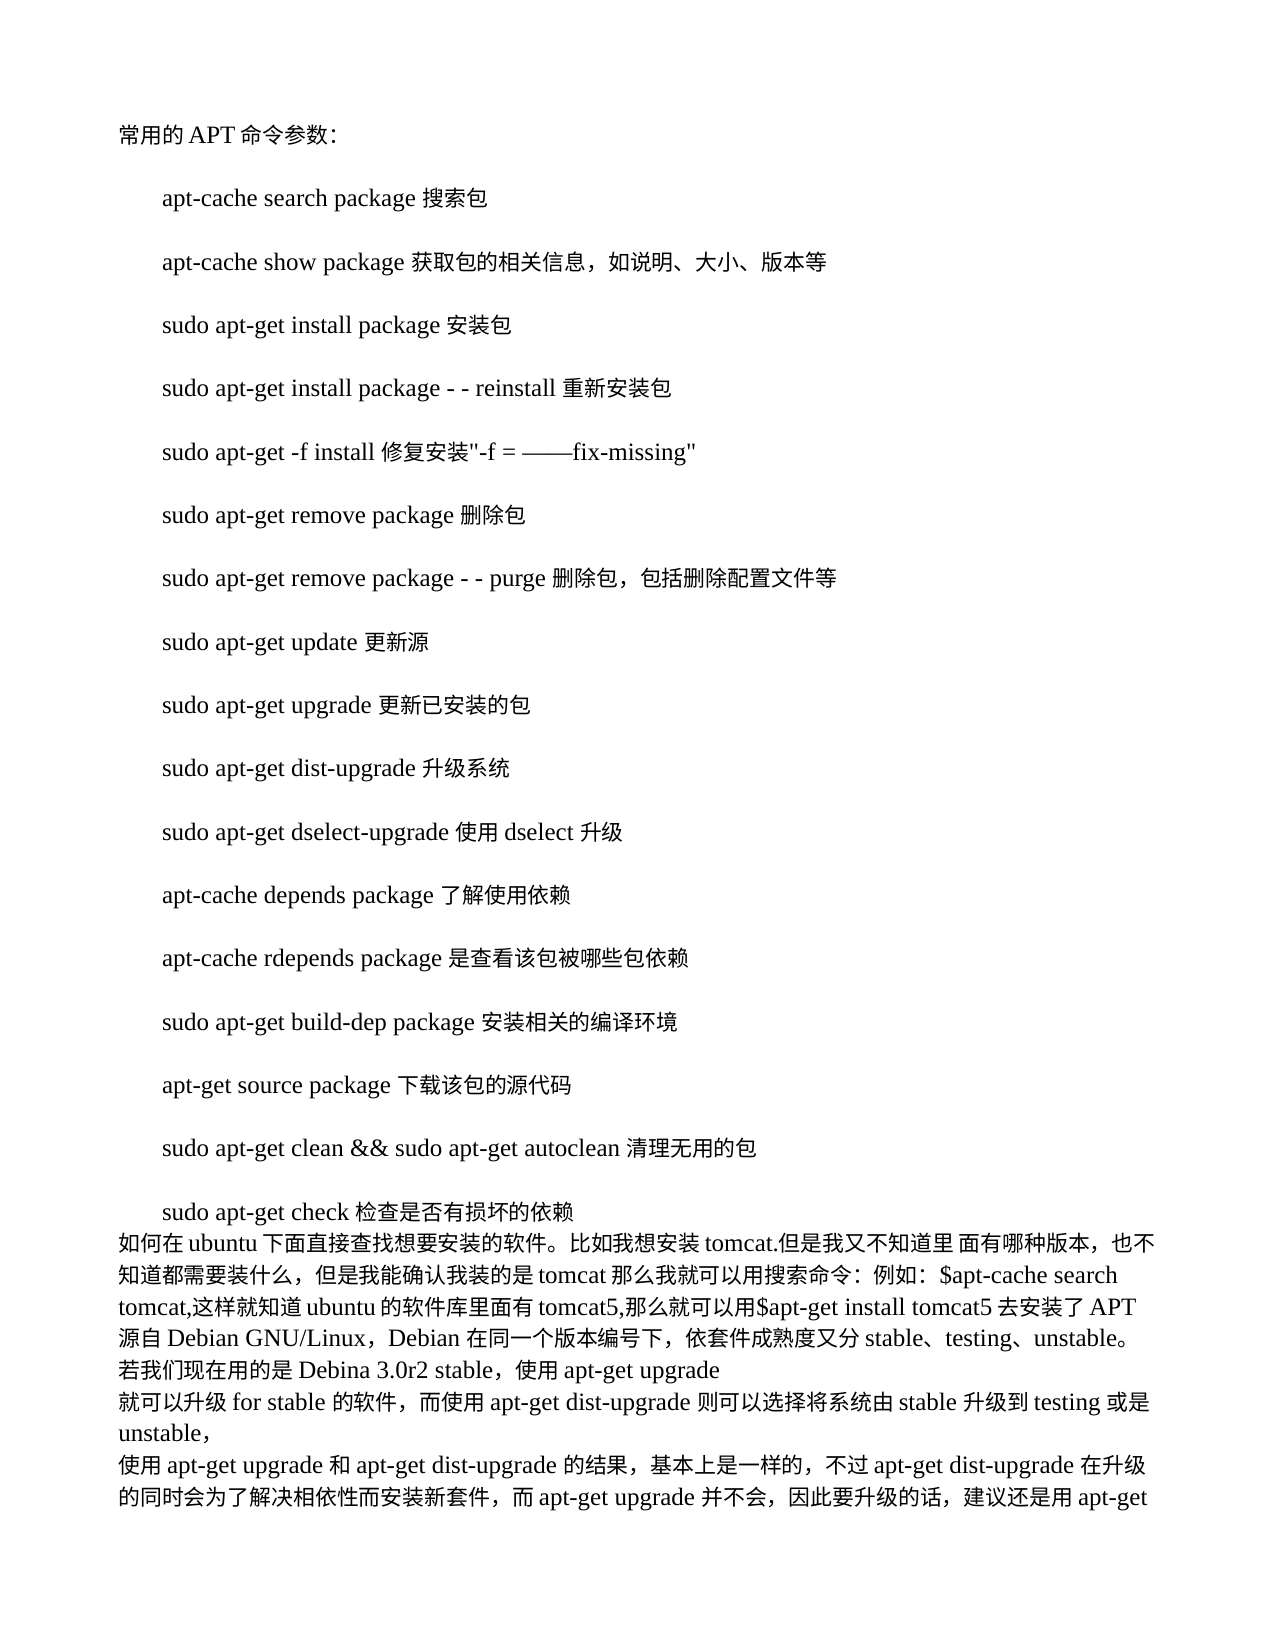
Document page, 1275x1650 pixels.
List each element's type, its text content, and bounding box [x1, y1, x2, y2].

text 常用的APT命令参数： apt-cache search package 搜索包 apt-cache show package 获取包的相关信息，如说明、大小、版本等 sudo apt-get install package 安装包 sudo apt-get install package - - reinstall 重新安装包 sudo apt-get -f install 修复安装"-f = ——fix-missing" sudo apt-get remove package 删除包 sudo apt-get remove package - - purge 删除包，包括删除配置文件等 sudo apt-get update 更新源 sudo apt-get upgrade 更新已安装的包 sudo apt-get dist-upgrade 升级系统 sudo apt-get dselect-upgrade 使用 dselect 升级 apt-cache depends package 了解使用依赖 apt-cache rdepends package 是查看该包被哪些包依赖 sudo apt-get build-dep package 安装相关的编译环境 apt-get source package 下载该包的源代码 sudo apt-get clean && sudo apt-get autoclean 清理无用的包 sudo apt-get check 检查是否有损坏的依赖 如何在ubuntu下面直接查找想要安装的软件。比如我想安装tomcat.但是我又不知道里 面有哪种版本，也不知道都需要装什么，但是我能确认我装的是tomcat那么我就可以用搜索命令：例如：$apt-cache search tomcat,这样就知道ubuntu的软件库里面有tomcat5,那么就可以用$apt-get install tomcat5去安装了APT 源自 Debian GNU/Linux，Debian 在同一个版本编号下，依套件成熟度又分 stable、testing、unstable。 若我们现在用的是 Debina 3.0r2 stable，使用 apt-get upgrade 就可以升级for stable 的软件，而使用 apt-get dist-upgrade 则可以选择将系统由 stable 升级到 testing 或是 unstable， 使用 apt-get upgrade 和 apt-get dist-upgrade 的结果，基本上是一样的，不过apt-get dist-upgrade 在升级的同时会为了解决相依性而安装新套件，而 apt-get upgrade 并不会，因此要升级的话，建议还是用 apt-get [118, 118, 1157, 1511]
